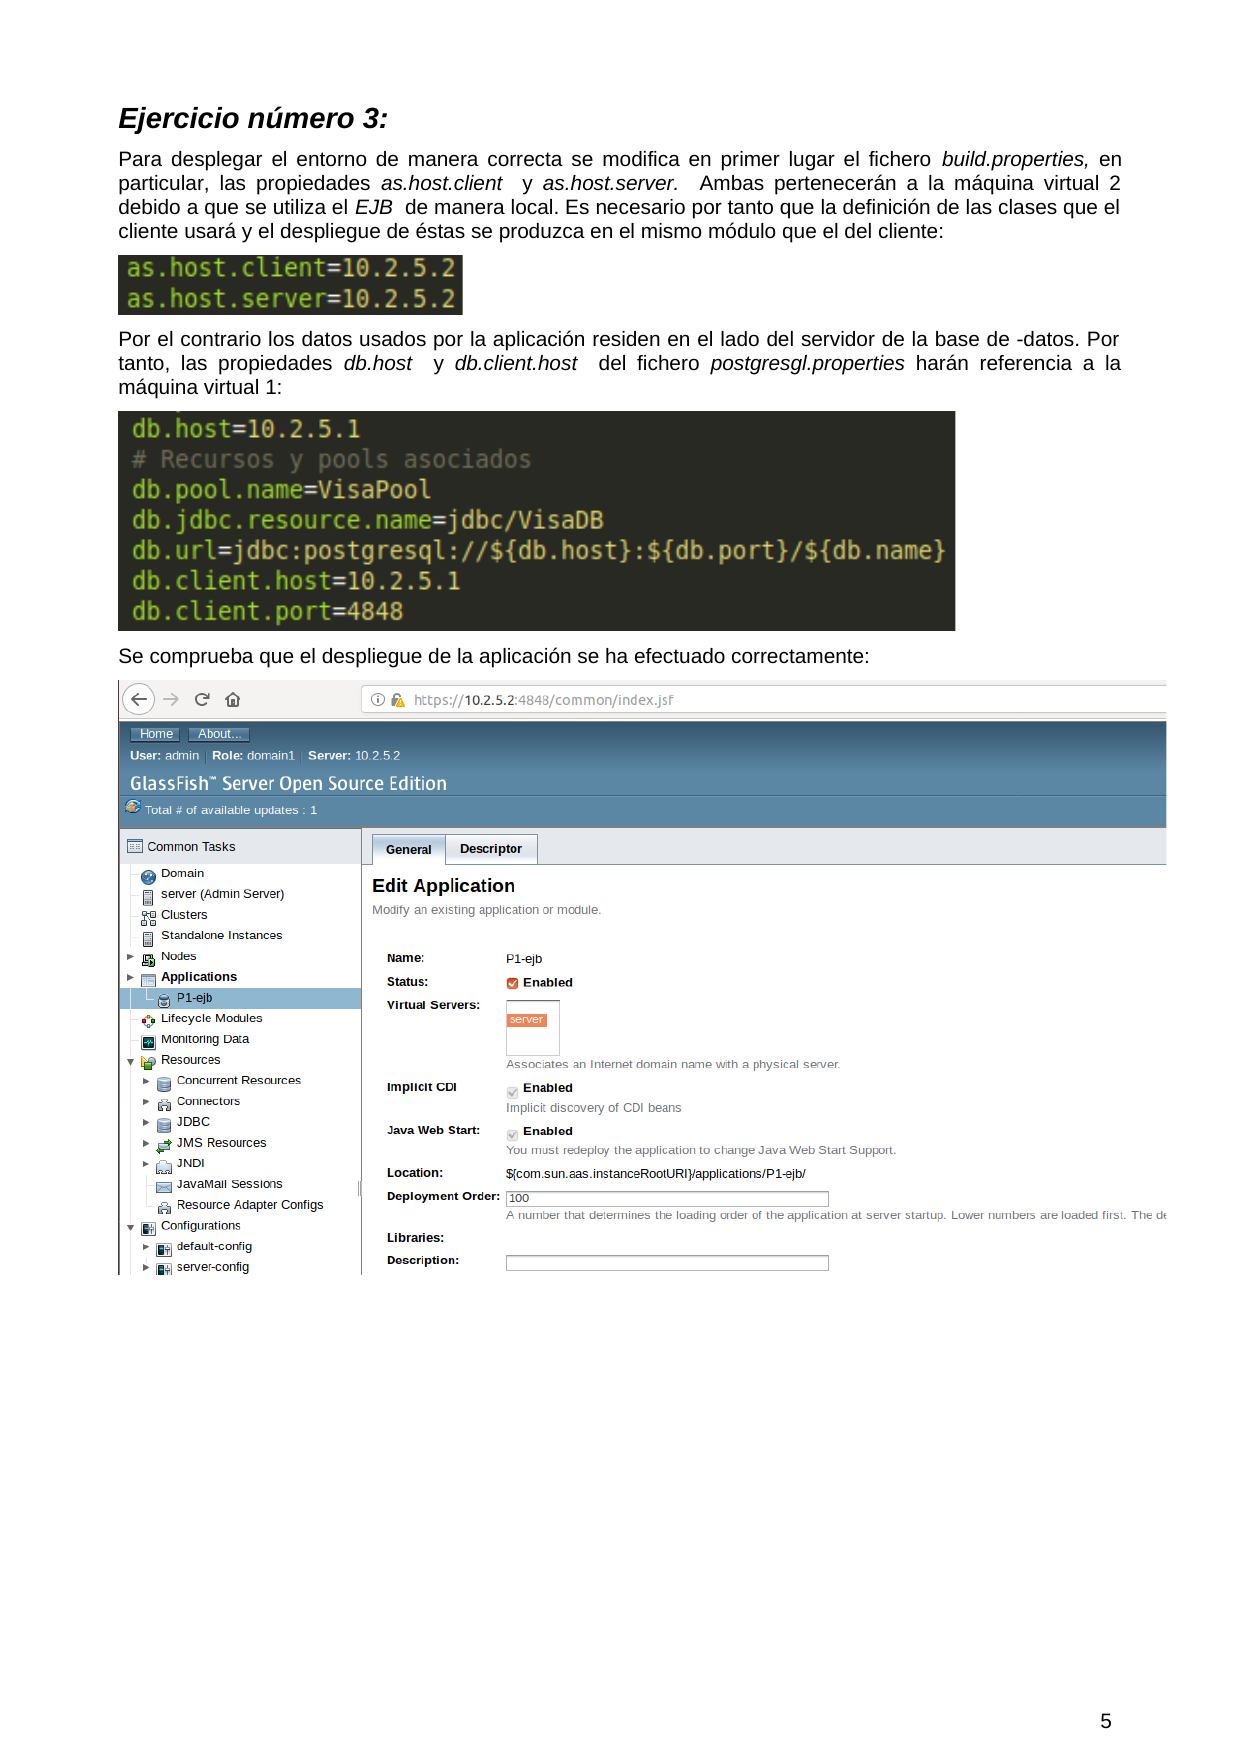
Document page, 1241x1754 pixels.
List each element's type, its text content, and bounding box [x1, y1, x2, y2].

text Para desplegar el entorno de manera correcta se modifica en primer lugar el fichero build.properties, en particular, las propiedades as.host.client y as.host.server. Ambas pertenecerán a la máquina virtual 2 debido a que se utiliza el EJB de manera local. Es necesario por tanto que la definición de las clases que el cliente usará y el despliegue de éstas se produzca en el mismo módulo que el del cliente: [118, 147, 1122, 243]
picture [118, 255, 463, 315]
text Por el contrario los datos usados por la aplicación residen en el lado del servidor de la base de -datos. Por tanto, las propiedades db.host y db.client.host del fichero postgresgl.properties harán referencia a la máquina virtual 1: [118, 327, 1122, 399]
text Se comprueba que el despliegue de la aplicación se ha efectuado correctamente: [118, 643, 1122, 667]
text Ejercicio número 3: [118, 101, 1122, 134]
picture [118, 411, 956, 631]
